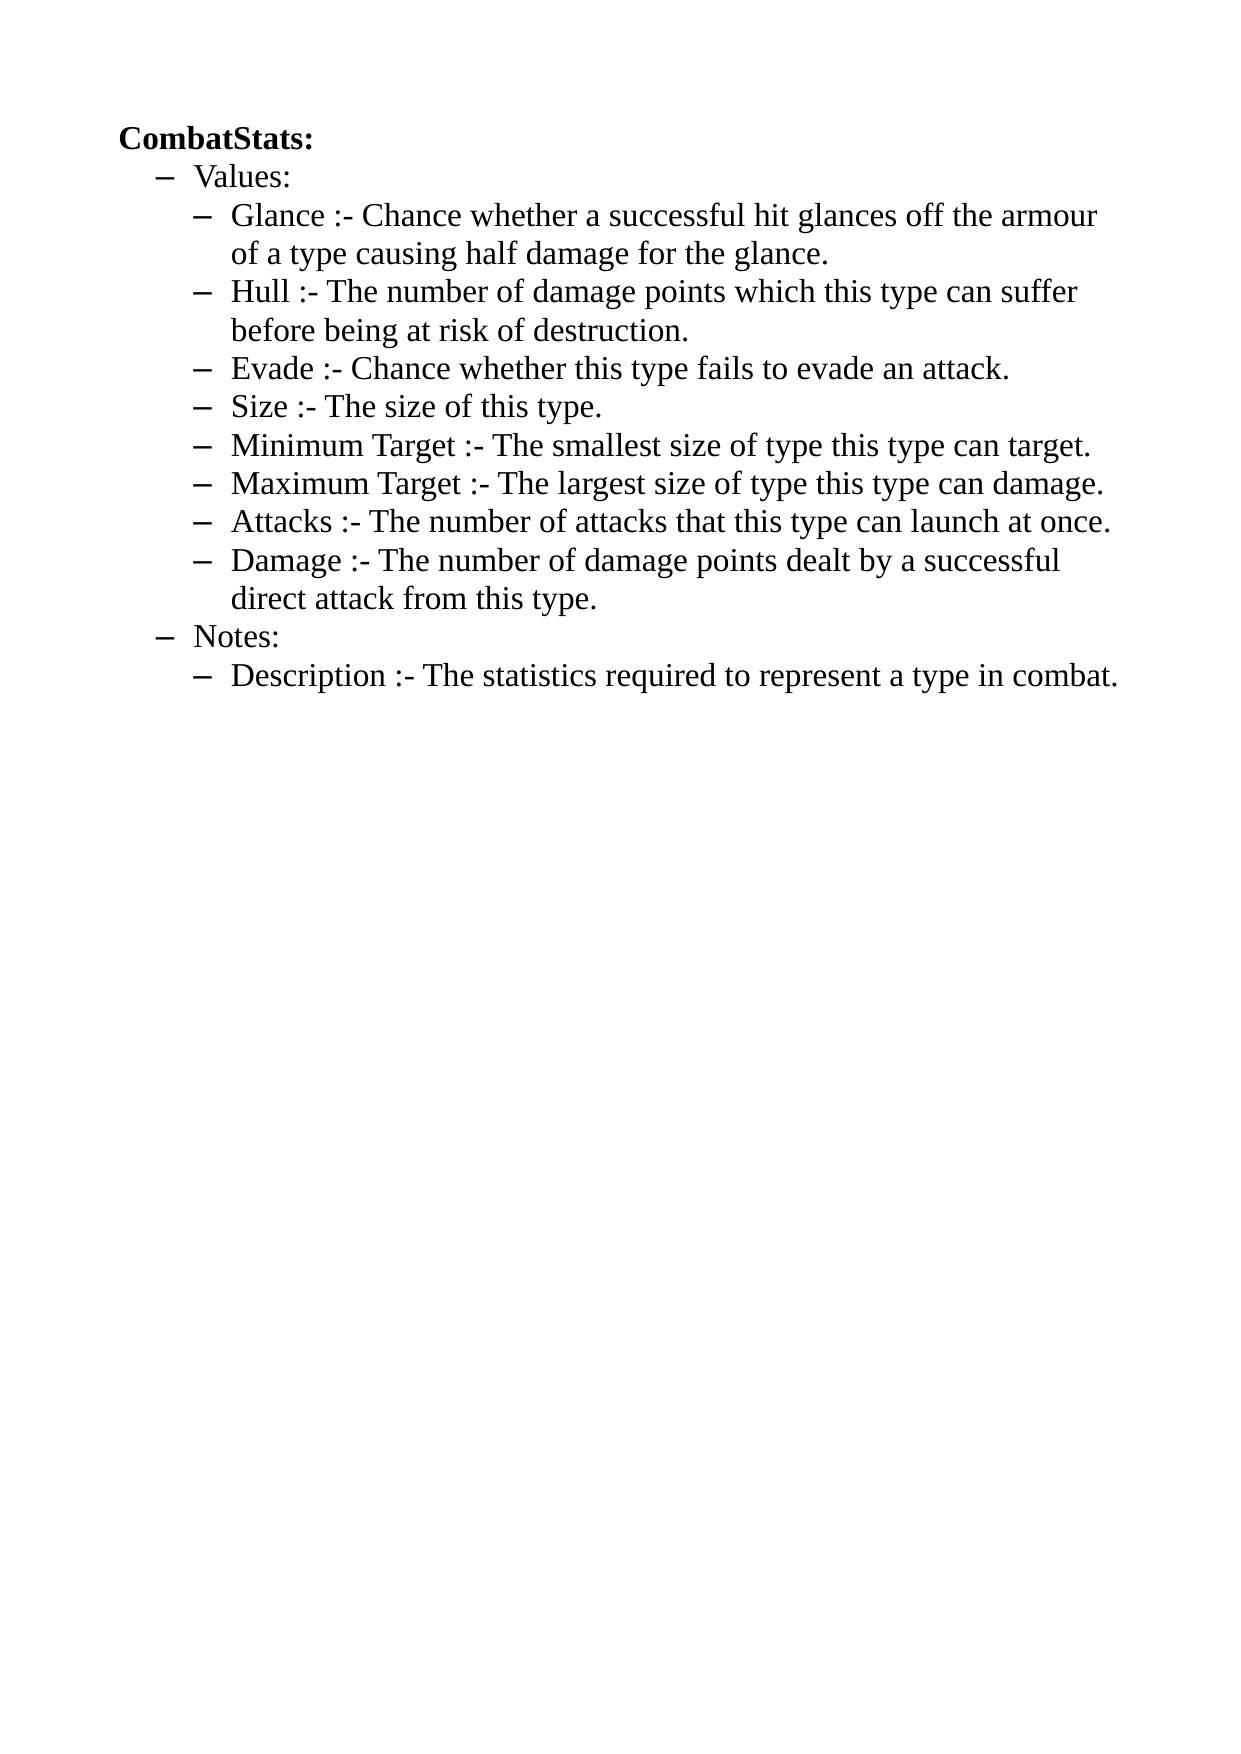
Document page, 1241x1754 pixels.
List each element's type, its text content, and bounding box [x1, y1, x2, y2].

list Minimum Target :- The smallest size of type this type can target. [193, 425, 1122, 463]
list Values: [156, 156, 1122, 195]
list Description :- The statistics required to represent a type in combat. [193, 655, 1122, 693]
list Evade :- Chance whether this type fails to evade an attack. [193, 348, 1122, 386]
list Glance :- Chance whether a successful hit glances off the armour of a type causing half damage for the glance. [193, 195, 1122, 271]
list Notes: [156, 616, 1122, 655]
list Attacks :- The number of attacks that this type can launch at once. [193, 501, 1122, 540]
list Size :- The size of this type. [193, 386, 1122, 425]
list Hull :- The number of damage points which this type can suffer before being at risk of destruction. [193, 271, 1122, 348]
text CombatStats: [118, 118, 1122, 156]
list Damage :- The number of damage points dealt by a successful direct attack from this type. [193, 540, 1122, 616]
list Maximum Target :- The largest size of type this type can damage. [193, 463, 1122, 501]
